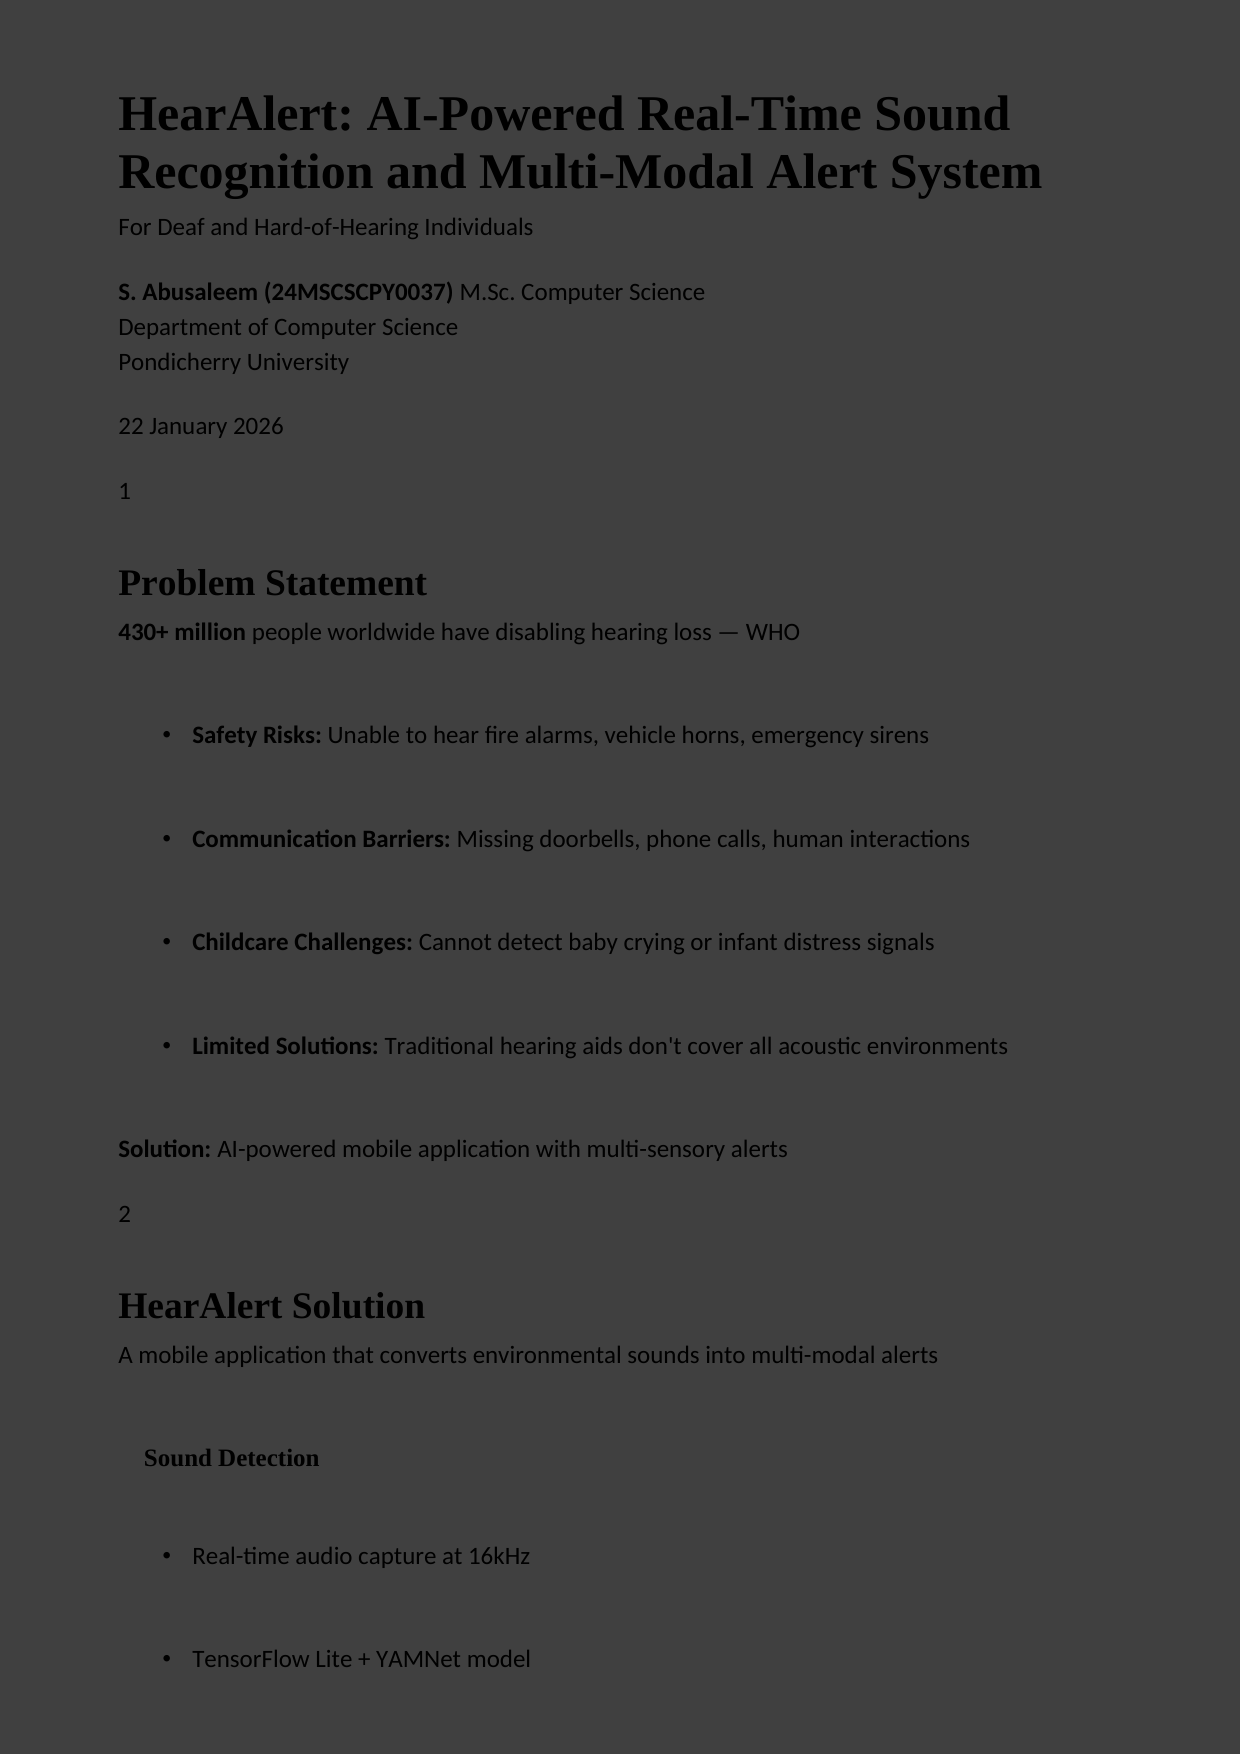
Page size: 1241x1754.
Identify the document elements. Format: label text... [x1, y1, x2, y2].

text Solution: AI-powered mobile application with multi-sensory alerts [118, 1134, 1181, 1164]
list TensorFlow Lite + YAMNet model [162, 1643, 1181, 1674]
list Childcare Challenges: Cannot detect baby crying or infant distress signals [162, 927, 1181, 957]
text S. Abusaleem (24MSCSCPY0037) M.Sc. Computer Science Department of Computer Science Pondicherry University [118, 276, 1181, 377]
text 430+ million people worldwide have disabling hearing loss — WHO [118, 616, 1181, 646]
list Safety Risks: Unable to hear fire alarms, vehicle horns, emergency sirens [162, 719, 1181, 750]
list Communication Barriers: Missing doorbells, phone calls, human interactions [162, 823, 1181, 853]
text 2 [118, 1198, 1181, 1229]
list Real-time audio capture at 16kHz [162, 1540, 1181, 1570]
text For Deaf and Hard-of-Hearing Individuals [118, 212, 1181, 242]
text A mobile application that converts environmental sounds into multi-modal alerts [118, 1339, 1181, 1369]
subtitle Problem Statement [118, 560, 1181, 603]
subtitle HearAlert: AI-Powered Real-Time Sound Recognition and Multi-Modal Alert System [118, 84, 1181, 199]
subtitle HearAlert Solution [118, 1283, 1181, 1327]
text 1 [118, 475, 1181, 506]
text 22 January 2026 [118, 411, 1181, 441]
list Limited Solutions: Traditional hearing aids don't cover all acoustic environments [162, 1030, 1181, 1061]
subtitle 🎤 Sound Detection [118, 1443, 1181, 1471]
